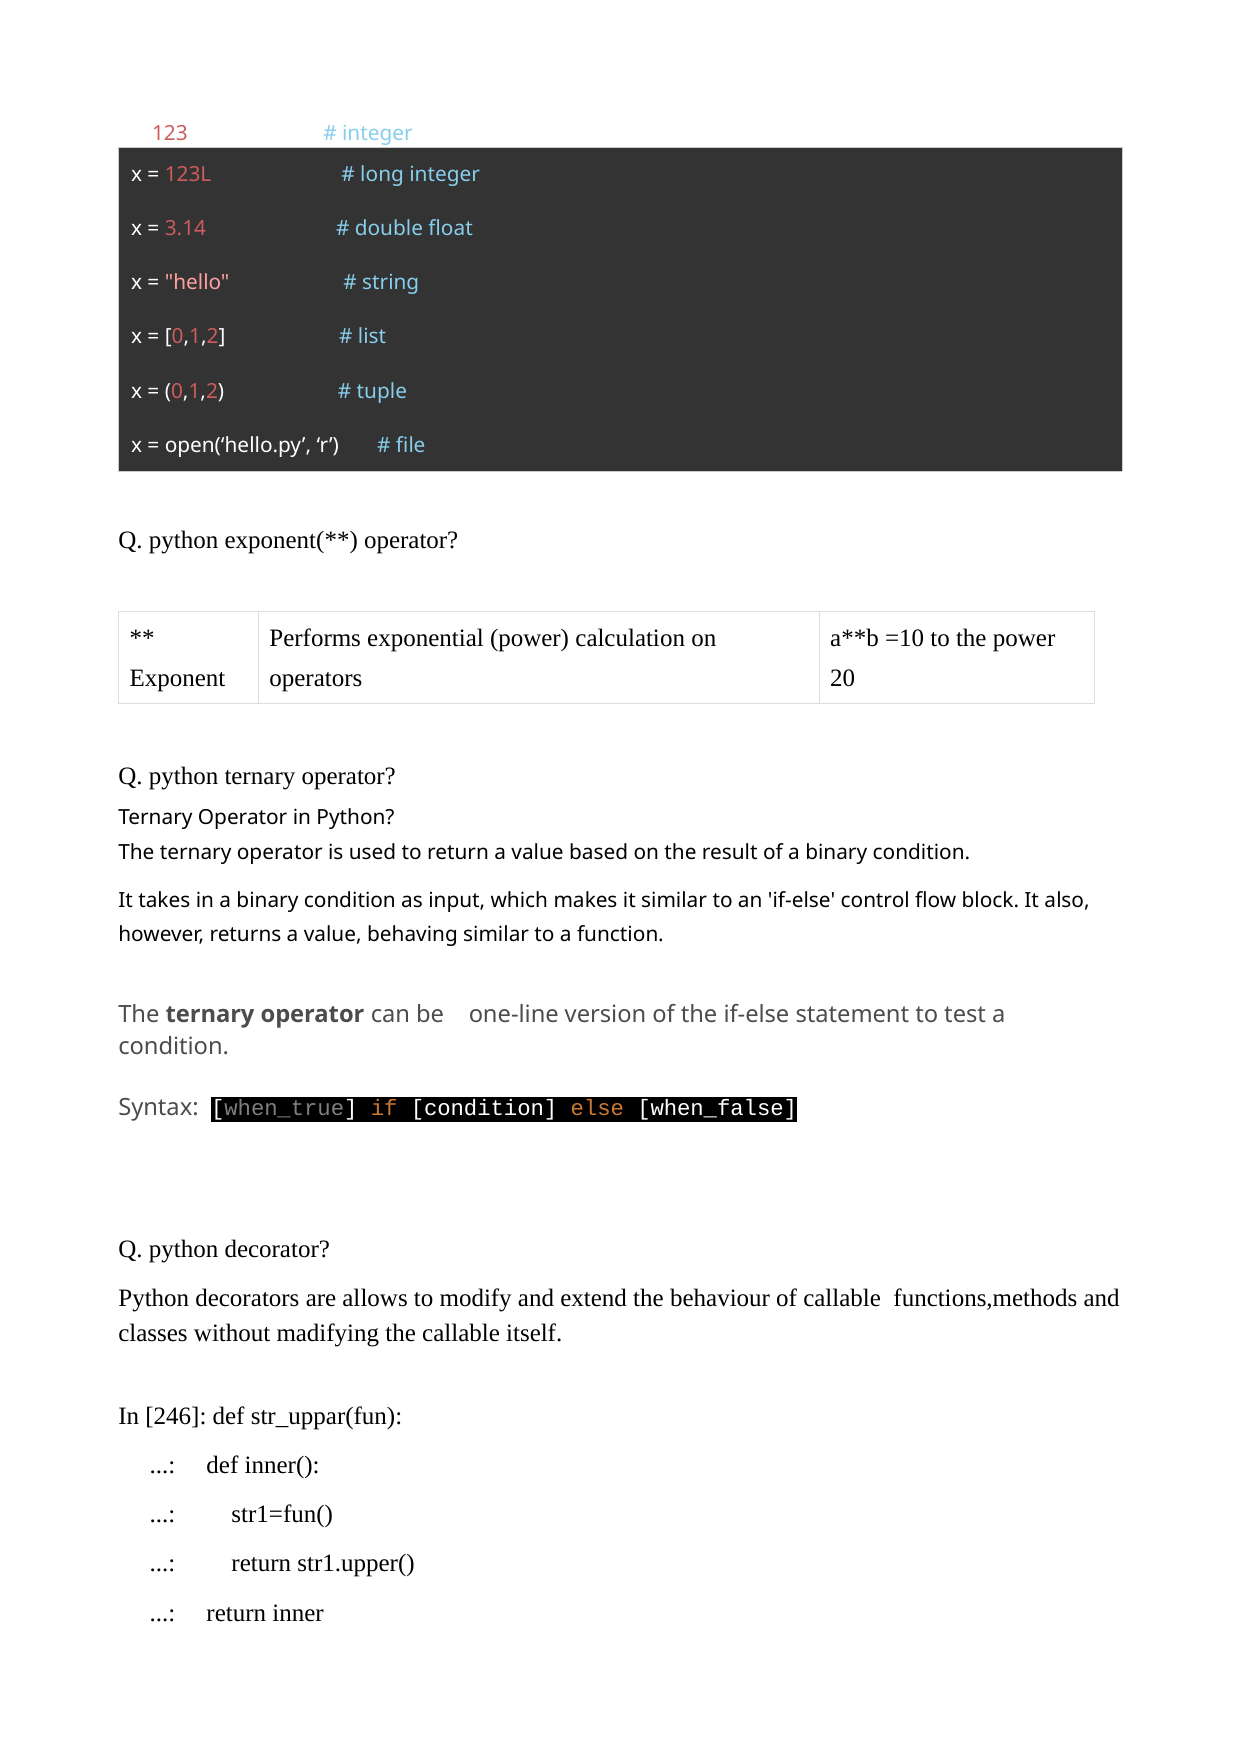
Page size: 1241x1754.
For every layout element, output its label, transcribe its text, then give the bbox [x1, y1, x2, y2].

text Q. python exponent(**) operator? [118, 525, 1122, 554]
text Syntax: [when_true] if [condition] else [when_false] [118, 1090, 1122, 1122]
text ...: str1=fun() [118, 1499, 1122, 1528]
text Python decorators are allows to modify and extend the behaviour of callable functions,methods and classes without madifying the callable itself. [118, 1283, 1122, 1347]
text Q. python ternary operator? [118, 761, 1122, 790]
text Q. python decorator? [118, 1234, 1122, 1263]
table_header Performs exponential (power) calculation on operators [259, 612, 819, 703]
text x = "hello" # string [119, 255, 1122, 296]
text The ternary operator can be one-line version of the if-else statement to test a condition. [118, 997, 1122, 1061]
text x = 123L # long integer [119, 148, 1122, 188]
table_header a**b =10 to the power 20 [820, 612, 1094, 703]
table_header ** Exponent [119, 612, 258, 703]
text ...: return str1.upper() [118, 1548, 1122, 1577]
text x = 3.14 # double float [119, 201, 1122, 242]
text The ternary operator is used to return a value based on the result of a binary condition. [118, 837, 1122, 865]
text ...: def inner(): [118, 1450, 1122, 1479]
subtitle Ternary Operator in Python? [118, 802, 1122, 831]
text x = [0,1,2] # list [119, 309, 1122, 350]
text x = 123 # integer [118, 118, 1122, 147]
text It takes in a binary condition as input, which makes it similar to an 'if-else' control flow block. It also, however, returns a value, behaving similar to a function. [118, 886, 1122, 948]
text In [246]: def str_uppar(fun): [118, 1367, 1122, 1430]
text x = (0,1,2) # tuple [119, 363, 1122, 404]
text x = open(‘hello.py’, ‘r’) # file [119, 417, 1122, 471]
text ...: return inner [118, 1598, 1122, 1626]
